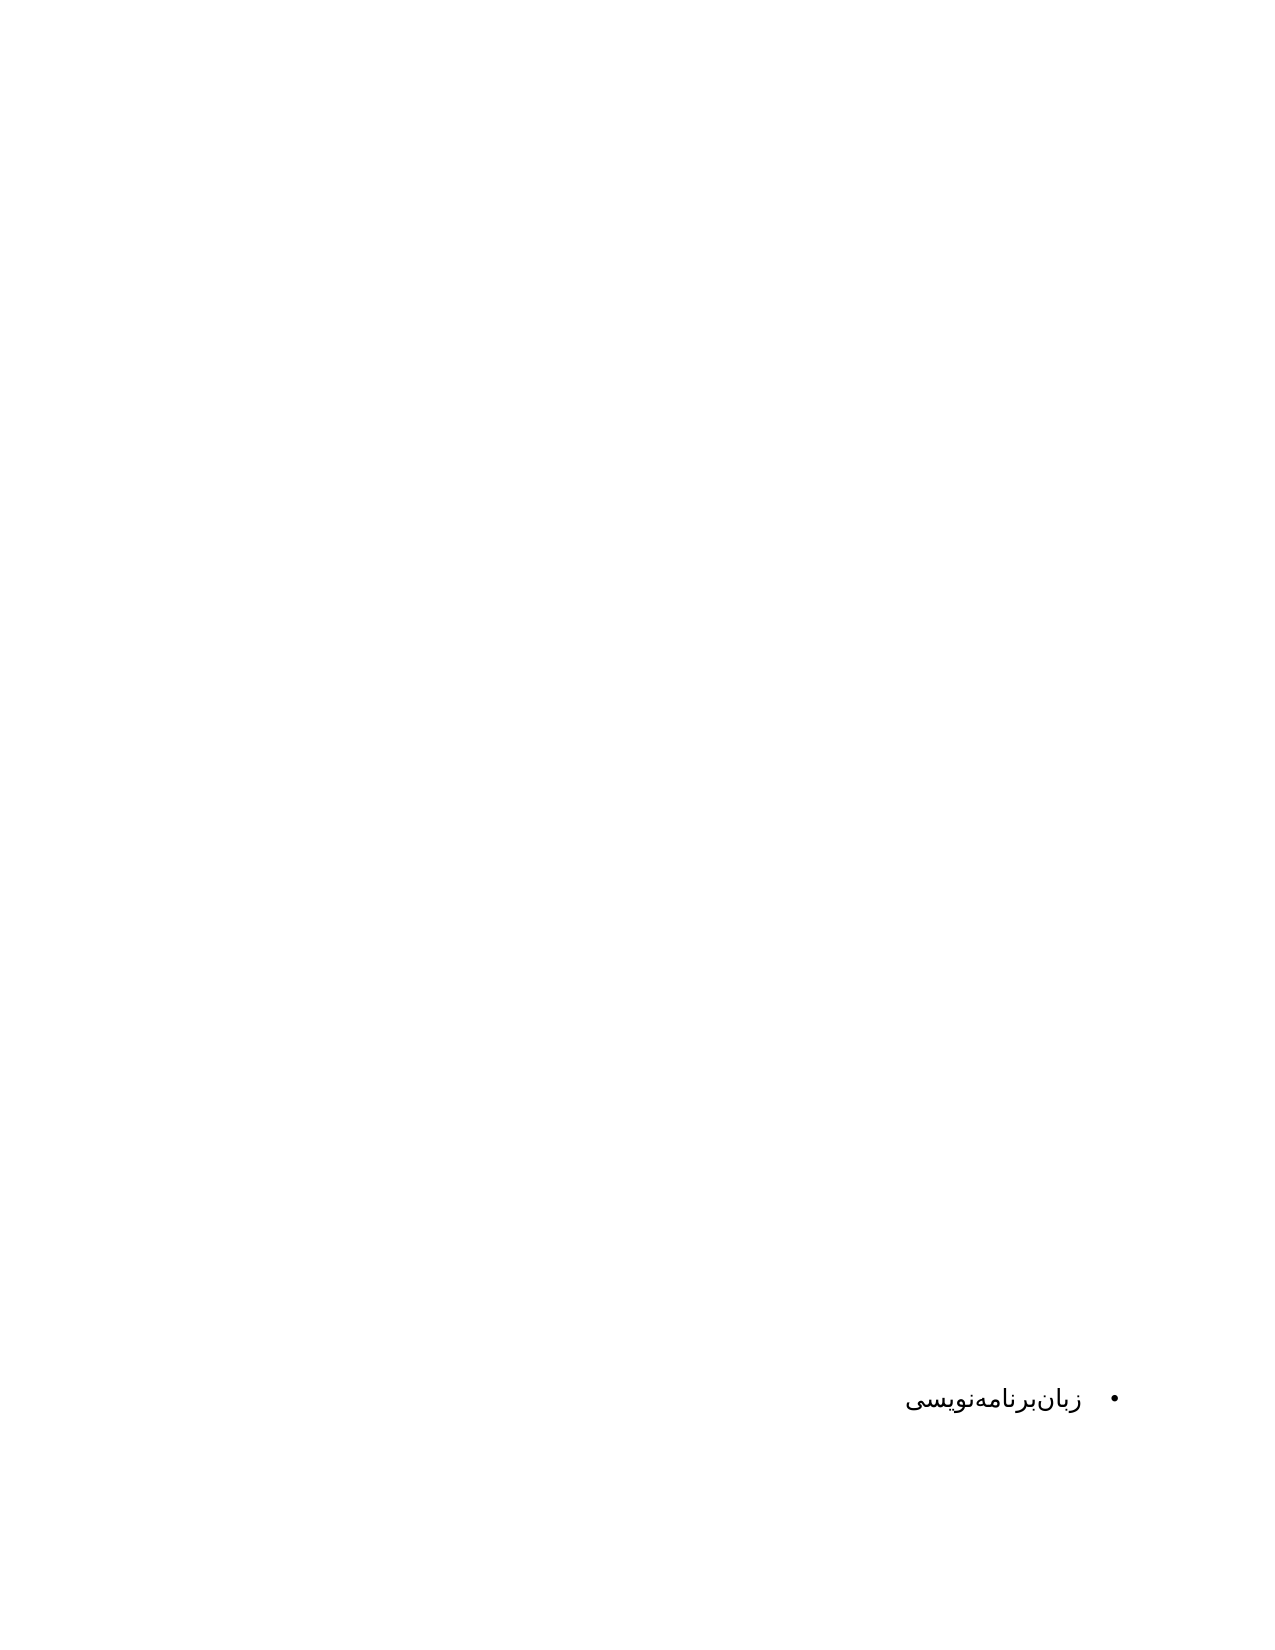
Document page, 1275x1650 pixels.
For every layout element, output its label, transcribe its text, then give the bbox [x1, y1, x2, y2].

text این فرایند به گونه‌ای انجام می‌شود که گویی یه نمونه از آنچه که کاربر شبکه درخواست کرده در مسیر مشخص شده ذخیره خواهد شد. [118, 1049, 1157, 1114]
text سپس بسته‌های رسیده از این کتابخانه با بررسی و مدیریت تحلیل شده و در نهایت در صورت صحت آنها درون مسیر مشخص شده به صورت فایل قابل دسترسی برای کاربرنهایی تشکیل میدهد. [118, 1242, 1157, 1307]
list این برنامه و به همراه هستی اصلی آن به زبان C نوشته شده و به صورت یک رابط برنامه‌نویسی کاربردی(API) مورد استفاده برای بخش‌های بالاتر خواهد بود. [118, 1417, 1119, 1496]
list گروه مدیریت [118, 445, 1119, 478]
list فرمت ذخیره سازی [118, 641, 1046, 673]
list نوشتن مستندات به صورتی که به طور کامل قابل ویرایش توسط برنامه vim در ترمینال باشد. [118, 673, 1046, 739]
list گروه پشتیبانی [118, 478, 1119, 510]
list پایگاه داده [118, 282, 1119, 315]
list زبان‌برنامه‌نویسی [118, 1384, 1119, 1417]
text ۶. مجوز برنامه [118, 510, 1157, 543]
text ۵. معرفی افراد گروه [118, 380, 1157, 412]
text برنامه Qsniff برای تحلیل شبکه بر اساس بسته‌هایی که در شبکه رد و بدل می‌شود کار میکند. [118, 817, 1157, 851]
list گروه برنامه‌نویسی [118, 412, 1119, 445]
text این برنامه امکان نصب بر روی رایانه‌های شخصی را نیز دارد تا برای کنترل اولیا و خانواده(parental control) بر روی تمام آنجه که کاربر مشاهده و یا دریافت کرده مفید باشد. [118, 982, 1157, 1049]
text ۲. امکانات برنامه [118, 184, 1157, 217]
text این برنامه بر اساس نسخه‌ای مشخص از کتابخانه( library) پیکپ(pcap) کار میکند و بسته‌های را از سطخ پایین سخت‌افزار و کرنل در فضای کاربری برنامه‌ی مقصد تکثیر می‌کند. [118, 1176, 1157, 1242]
list اجزای برنامه [118, 1336, 1157, 1384]
text ۷. قواید مستندات [118, 543, 1157, 576]
text ۱. معرفی برنامه [118, 768, 1157, 817]
text این برنامه در یک یا چند سر شبکه نصب و آماده به کار می‌شود تا بتواند تمام بسته‌هایی که از کاربران داخل شبکه مبادله می‌شود تکثیر کند و در محلی که مدیر شبکه مقرر کرده، ذخیره کند. [118, 917, 1157, 982]
list زبان‌برنامه‌نویسی [118, 315, 1119, 347]
text ۴. اجزای برنامه [118, 249, 1157, 282]
text ۳. تشریح کارکرد [118, 217, 1157, 249]
list رابط کاربری [118, 347, 1119, 380]
text این برنامه علاوه بر استفاده در تحلیل شبکه توانایی تشکیل و ساختن فایل‌ها و اشیایی(objects) که در شبکه رد و بدل میشود کاربرد دارد. [118, 851, 1157, 917]
text ۳ شرح کارکرد [118, 1143, 1157, 1176]
text مستندات برنامه Qsniff [118, 118, 1157, 152]
list استفاده تا حد امکان از واژه‌های پارسی سپس عربی: در صورت لزوم ذکر واژه لاتین در پاورقی و بر اساس قالب مشخص شده آورده شود. [118, 576, 1046, 641]
text ۱. معرفی برنامه [118, 152, 1157, 184]
